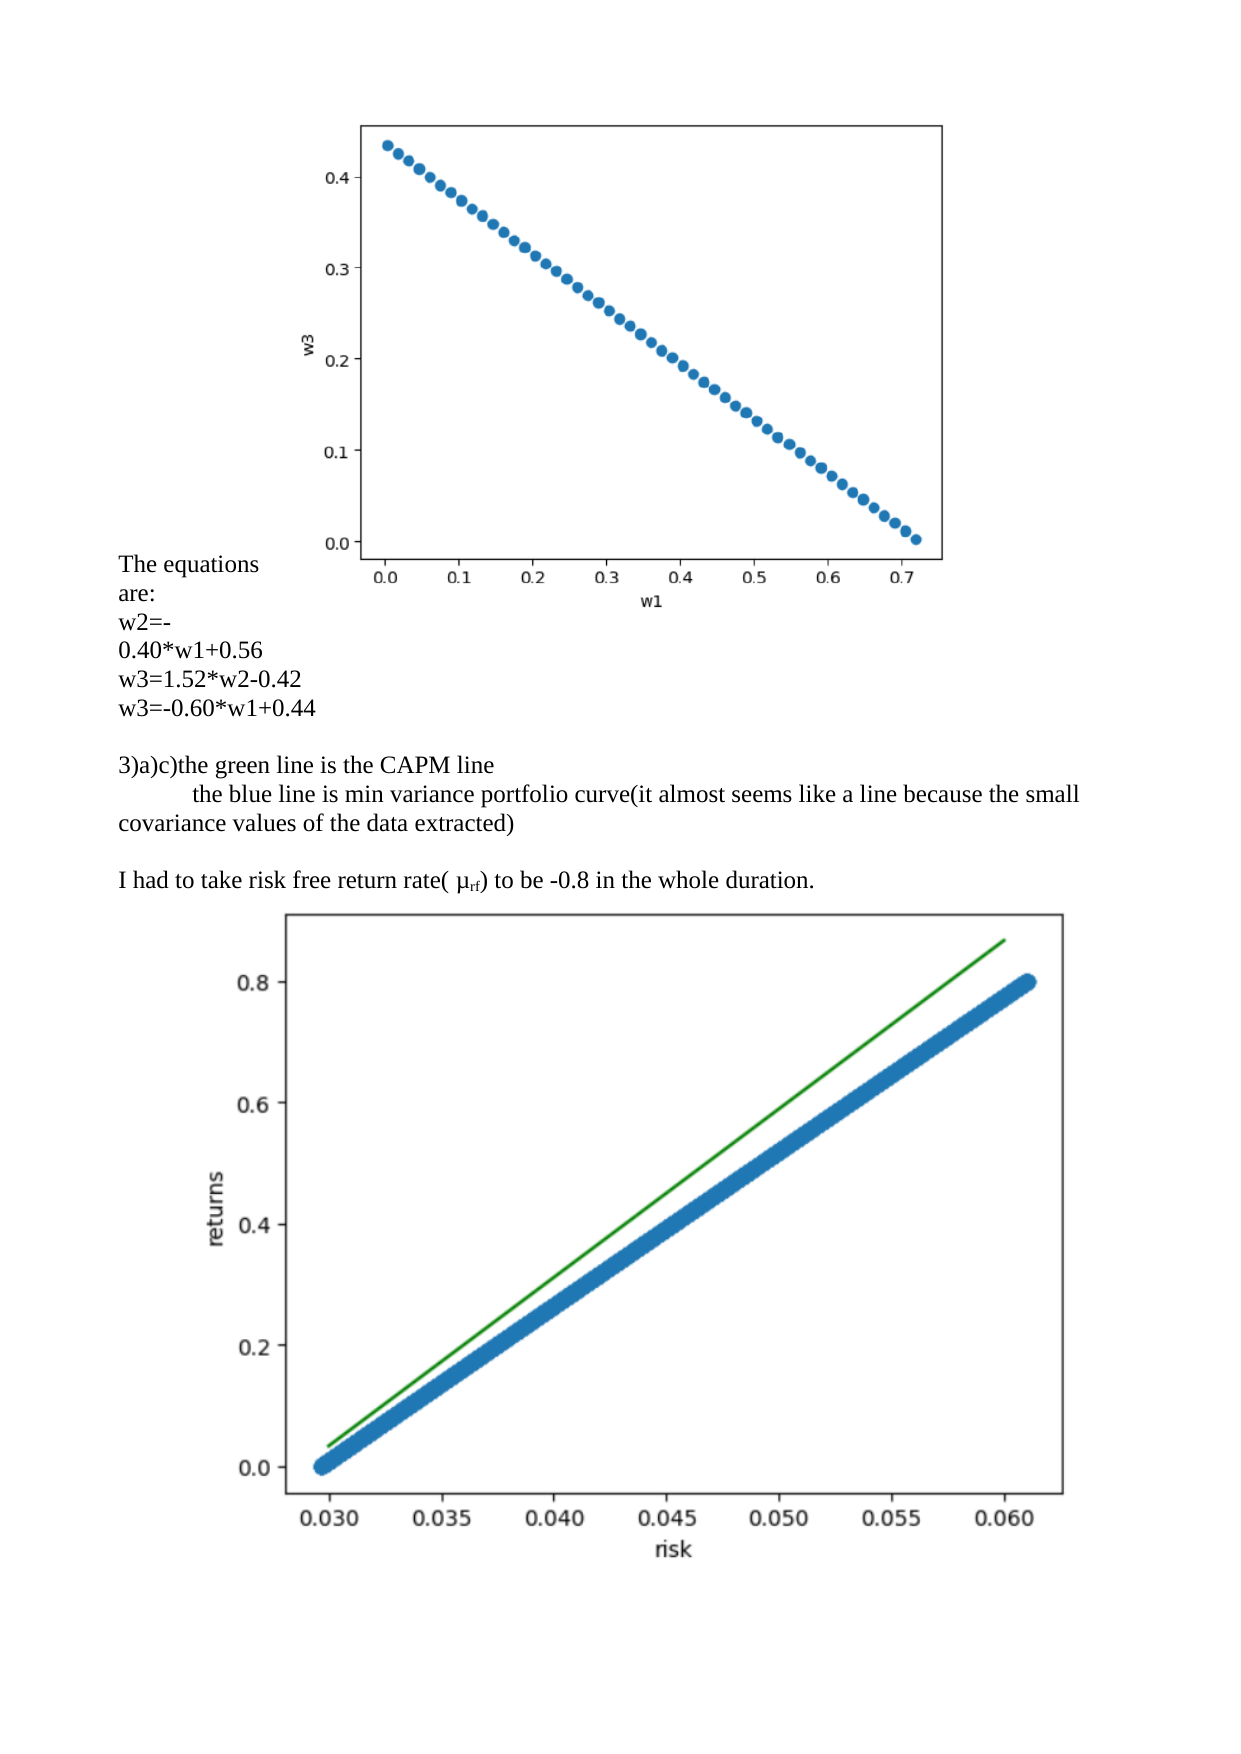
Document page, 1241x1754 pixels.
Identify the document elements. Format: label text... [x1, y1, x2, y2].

text The equations are: [118, 549, 294, 607]
text I had to take risk free return rate( µrf) to be -0.8 in the whole duration. [118, 866, 1122, 894]
text [946, 549, 1122, 607]
picture [197, 905, 1069, 1571]
picture [294, 118, 946, 612]
text 3)a)c)the green line is the CAPM line [118, 751, 1122, 779]
text w3=-0.60*w1+0.44 [118, 693, 1122, 722]
text w2=-0.40*w1+0.56 [118, 607, 1122, 664]
text w3=1.52*w2-0.42 [118, 664, 1122, 693]
text the blue line is min variance portfolio curve(it almost seems like a line because the small covariance values of the data extracted) [118, 779, 1122, 837]
